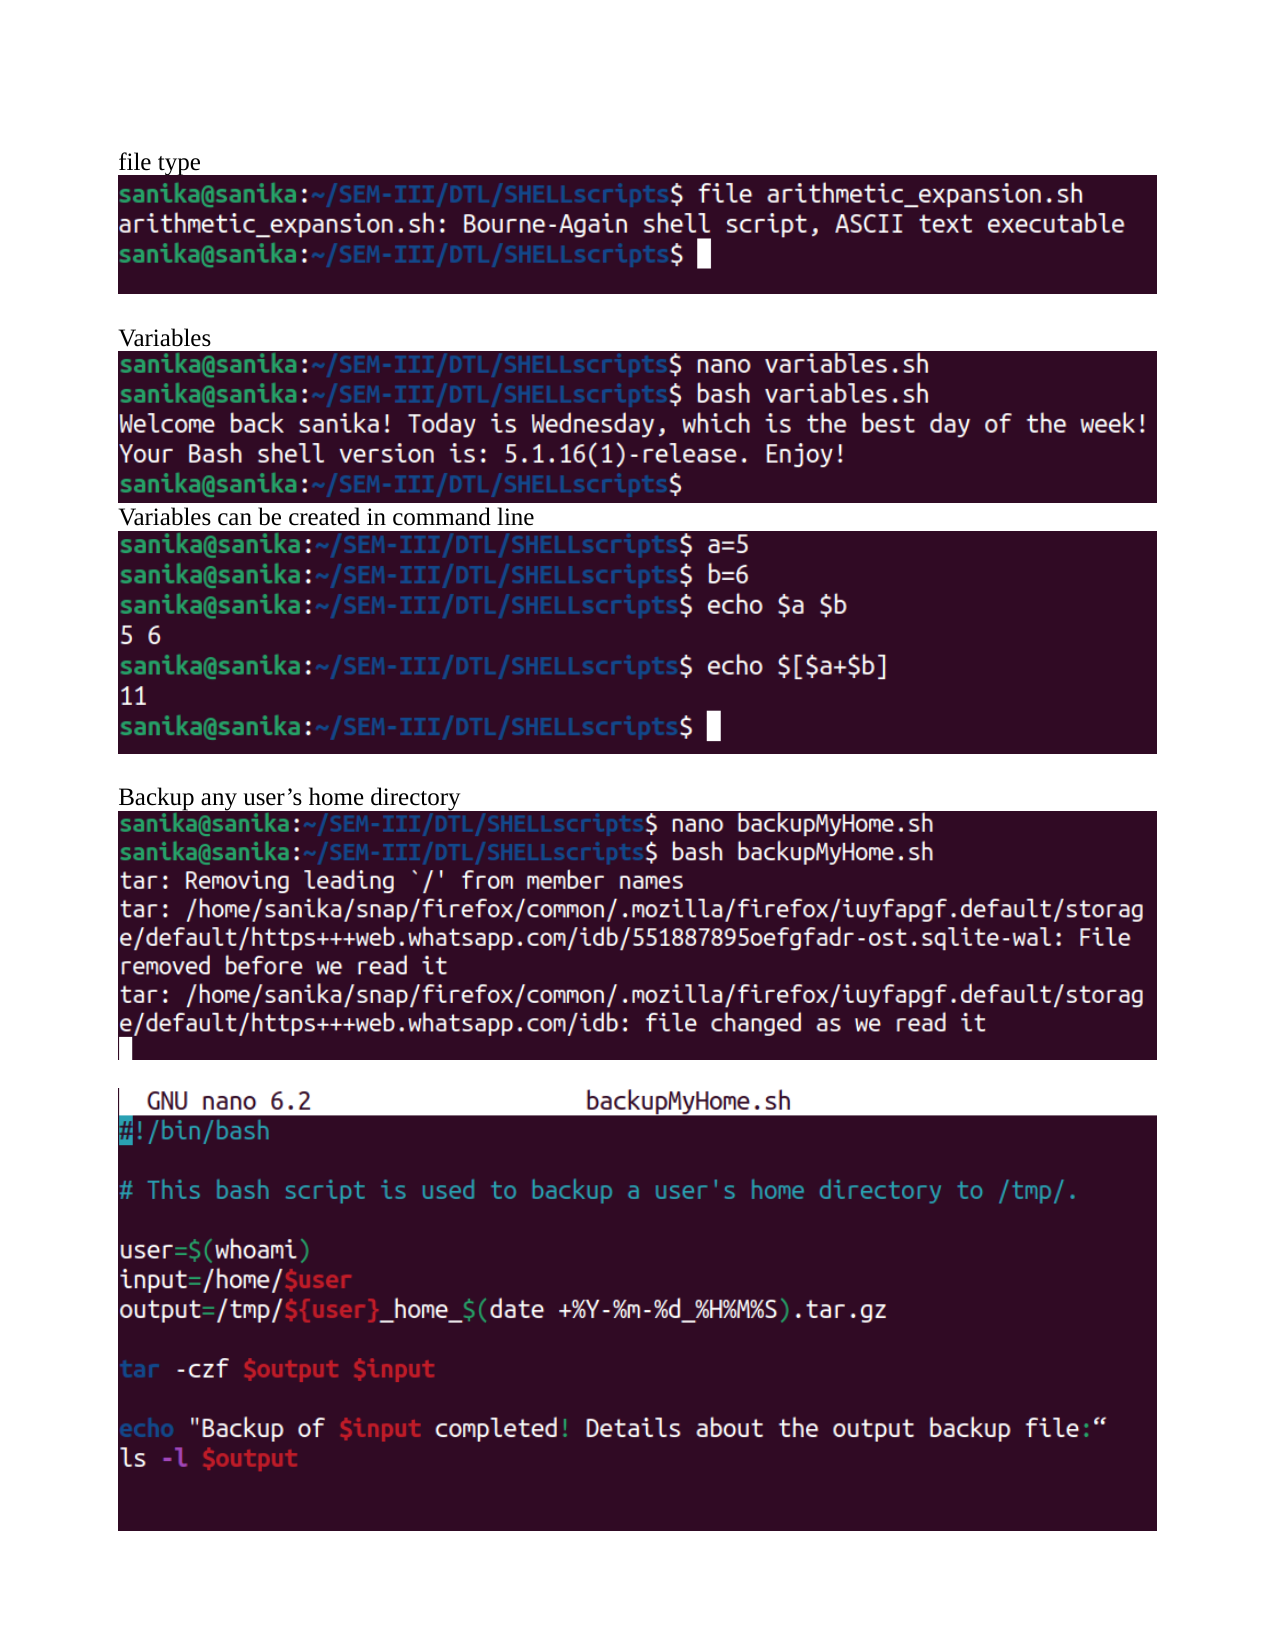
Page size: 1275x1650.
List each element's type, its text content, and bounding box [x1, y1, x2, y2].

text Backup any user’s home directory [118, 782, 1157, 811]
text Variables [118, 323, 1157, 351]
picture [118, 351, 1157, 503]
picture [118, 175, 1157, 294]
picture [118, 811, 1157, 1060]
text file type [118, 147, 1157, 175]
picture [118, 1088, 1157, 1531]
text Variables can be created in command line [118, 503, 1157, 531]
picture [118, 531, 1157, 754]
